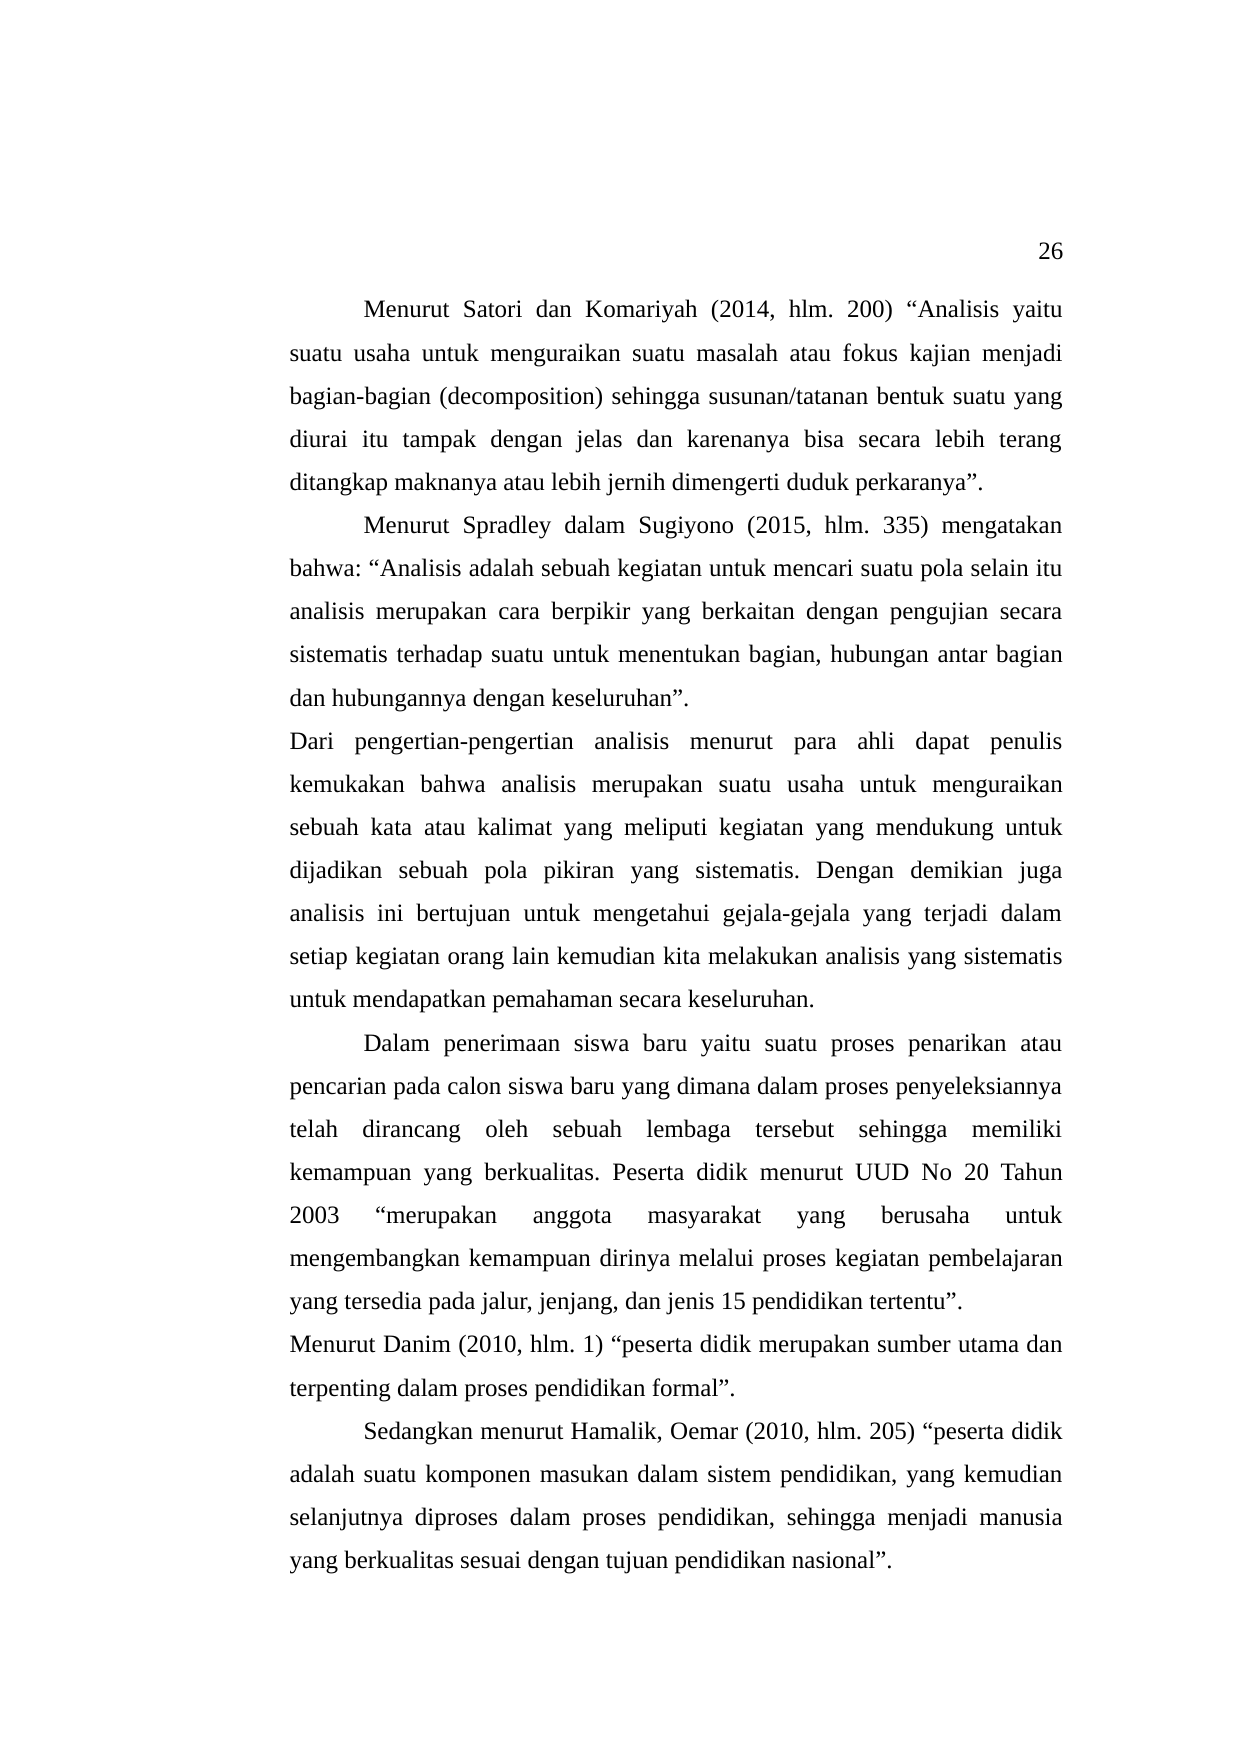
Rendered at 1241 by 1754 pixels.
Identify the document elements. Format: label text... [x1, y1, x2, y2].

text Sedangkan menurut Hamalik, Oemar (2010, hlm. 205) “peserta didik adalah suatu komponen masukan dalam sistem pendidikan, yang kemudian selanjutnya diproses dalam proses pendidikan, sehingga menjadi manusia yang berkualitas sesuai dengan tujuan pendidikan nasional”. [289, 1416, 1063, 1574]
text Menurut Satori dan Komariyah (2014, hlm. 200) “Analisis yaitu suatu usaha untuk menguraikan suatu masalah atau fokus kajian menjadi bagian-bagian (decomposition) sehingga susunan/tatanan bentuk suatu yang diurai itu tampak dengan jelas dan karenanya bisa secara lebih terang ditangkap maknanya atau lebih jernih dimengerti duduk perkaranya”. [289, 294, 1063, 496]
text Menurut Spradley dalam Sugiyono (2015, hlm. 335) mengatakan bahwa: “Analisis adalah sebuah kegiatan untuk mencari suatu pola selain itu analisis merupakan cara berpikir yang berkaitan dengan pengujian secara sistematis terhadap suatu untuk menentukan bagian, hubungan antar bagian dan hubungannya dengan keseluruhan”. [289, 510, 1063, 711]
text Dalam penerimaan siswa baru yaitu suatu proses penarikan atau pencarian pada calon siswa baru yang dimana dalam proses penyeleksiannya telah dirancang oleh sebuah lembaga tersebut sehingga memiliki kemampuan yang berkualitas. Peserta didik menurut UUD No 20 Tahun 2003 “merupakan anggota masyarakat yang berusaha untuk mengembangkan kemampuan dirinya melalui proses kegiatan pembelajaran yang tersedia pada jalur, jenjang, dan jenis 15 pendidikan tertentu”. [289, 1028, 1063, 1315]
text Dari pengertian-pengertian analisis menurut para ahli dapat penulis kemukakan bahwa analisis merupakan suatu usaha untuk menguraikan sebuah kata atau kalimat yang meliputi kegiatan yang mendukung untuk dijadikan sebuah pola pikiran yang sistematis. Dengan demikian juga analisis ini bertujuan untuk mengetahui gejala-gejala yang terjadi dalam setiap kegiatan orang lain kemudian kita melakukan analisis yang sistematis untuk mendapatkan pemahaman secara keseluruhan. [289, 726, 1063, 1013]
text Menurut Danim (2010, hlm. 1) “peserta didik merupakan sumber utama dan terpenting dalam proses pendidikan formal”. [289, 1329, 1063, 1401]
